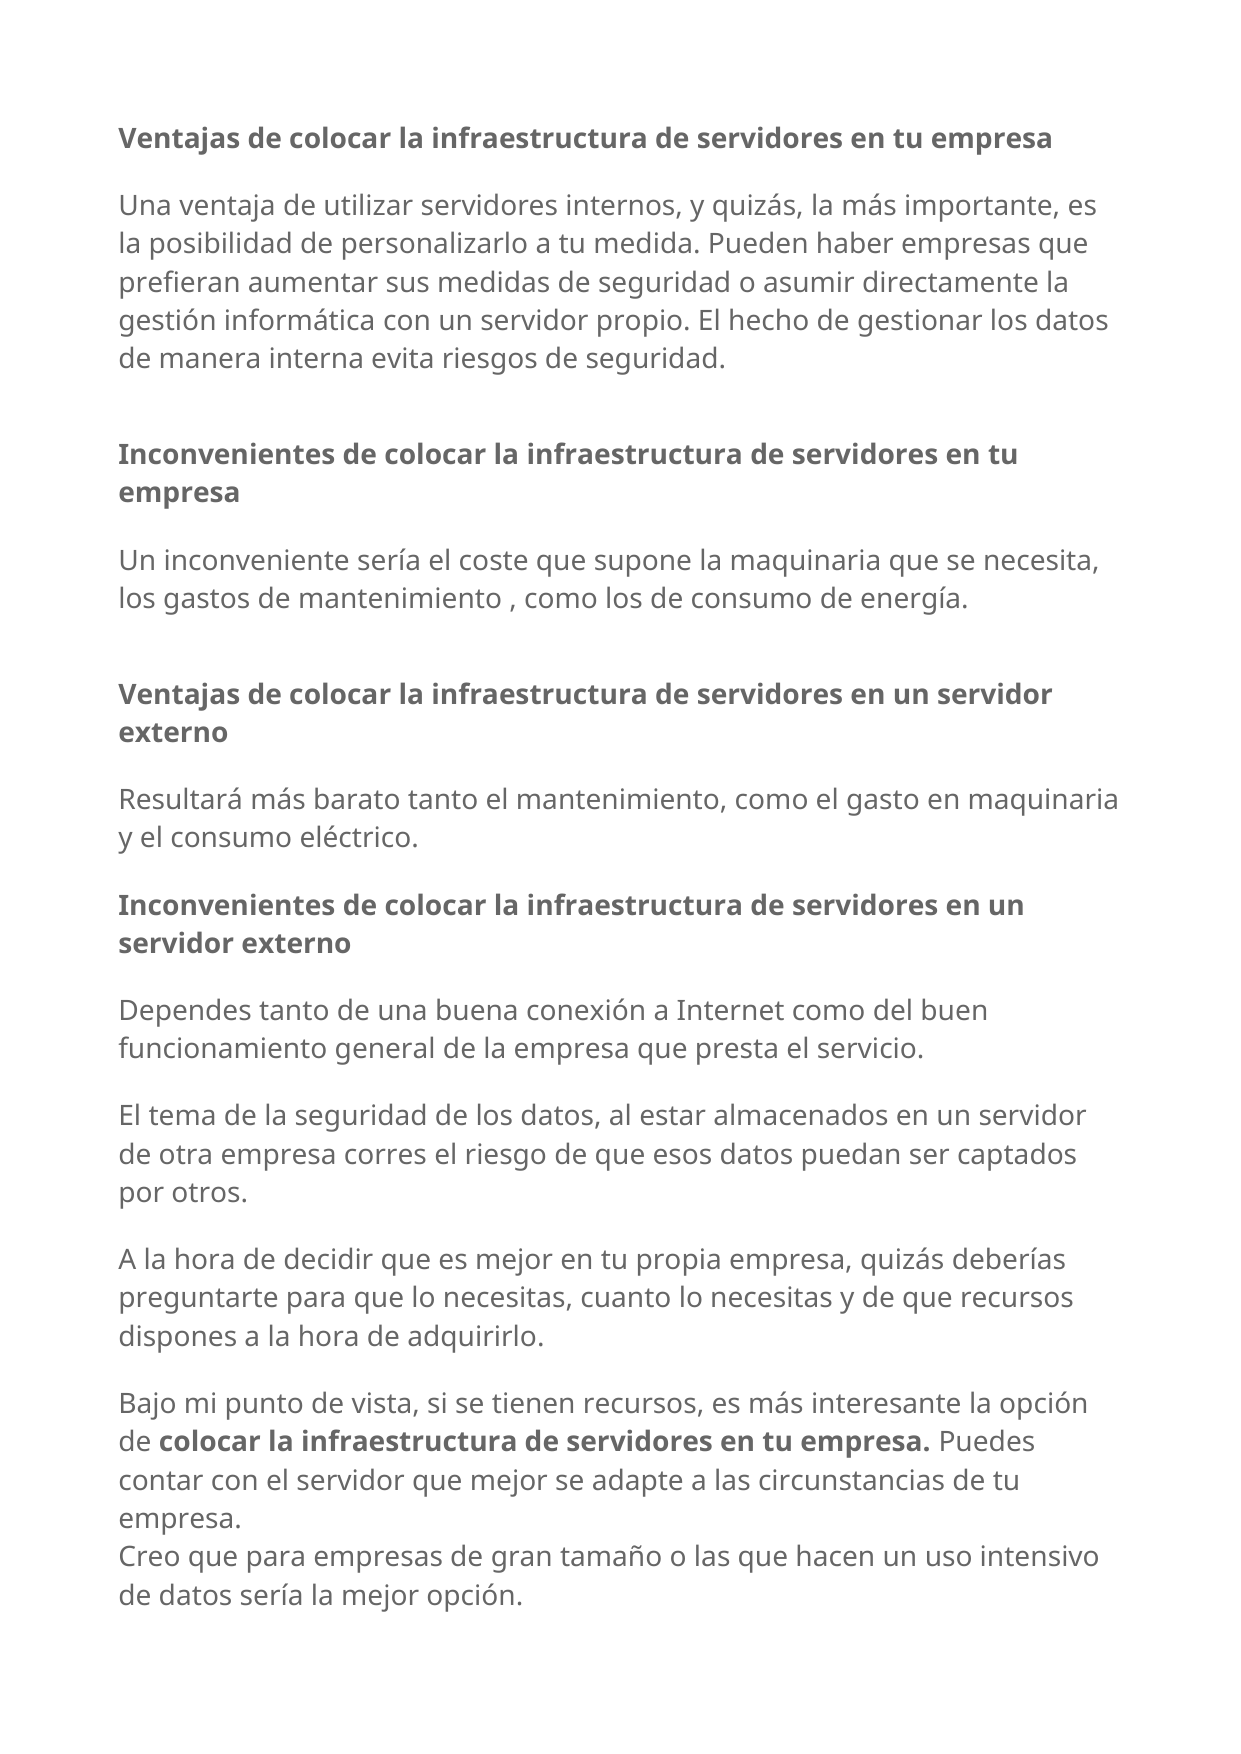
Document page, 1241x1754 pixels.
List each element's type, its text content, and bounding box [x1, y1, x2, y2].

text A la hora de decidir que es mejor en tu propia empresa, quizás deberías preguntarte para que lo necesitas, cuanto lo necesitas y de que recursos dispones a la hora de adquirirlo. [118, 1239, 1122, 1354]
text Ventajas de colocar la infraestructura de servidores en tu empresa [118, 118, 1122, 156]
text Dependes tanto de una buena conexión a Internet como del buen funcionamiento general de la empresa que presta el servicio. [118, 990, 1122, 1067]
text Una ventaja de utilizar servidores internos, y quizás, la más importante, es la posibilidad de personalizarlo a tu medida. Pueden haber empresas que prefieran aumentar sus medidas de seguridad o asumir directamente la gestión informática con un servidor propio. El hecho de gestionar los datos de manera interna evita riesgos de seguridad. [118, 185, 1122, 377]
text Resultará más barato tanto el mantenimiento, como el gasto en maquinaria y el consumo eléctrico. [118, 779, 1122, 856]
text Creo que para empresas de gran tamaño o las que hacen un uso intensivo de datos sería la mejor opción. [118, 1536, 1122, 1613]
text El tema de la seguridad de los datos, al estar almacenados en un servidor de otra empresa corres el riesgo de que esos datos puedan ser captados por otros. [118, 1096, 1122, 1211]
text Inconvenientes de colocar la infraestructura de servidores en tu empresa [118, 434, 1122, 511]
text Ventajas de colocar la infraestructura de servidores en un servidor externo [118, 674, 1122, 751]
text Un inconveniente sería el coste que supone la maquinaria que se necesita, los gastos de mantenimiento , como los de consumo de energía. [118, 540, 1122, 616]
text Inconvenientes de colocar la infraestructura de servidores en un servidor externo [118, 885, 1122, 961]
text Bajo mi punto de vista, si se tienen recursos, es más interesante la opción de colocar la infraestructura de servidores en tu empresa. Puedes contar con el servidor que mejor se adapte a las circunstancias de tu empresa. [118, 1383, 1122, 1536]
